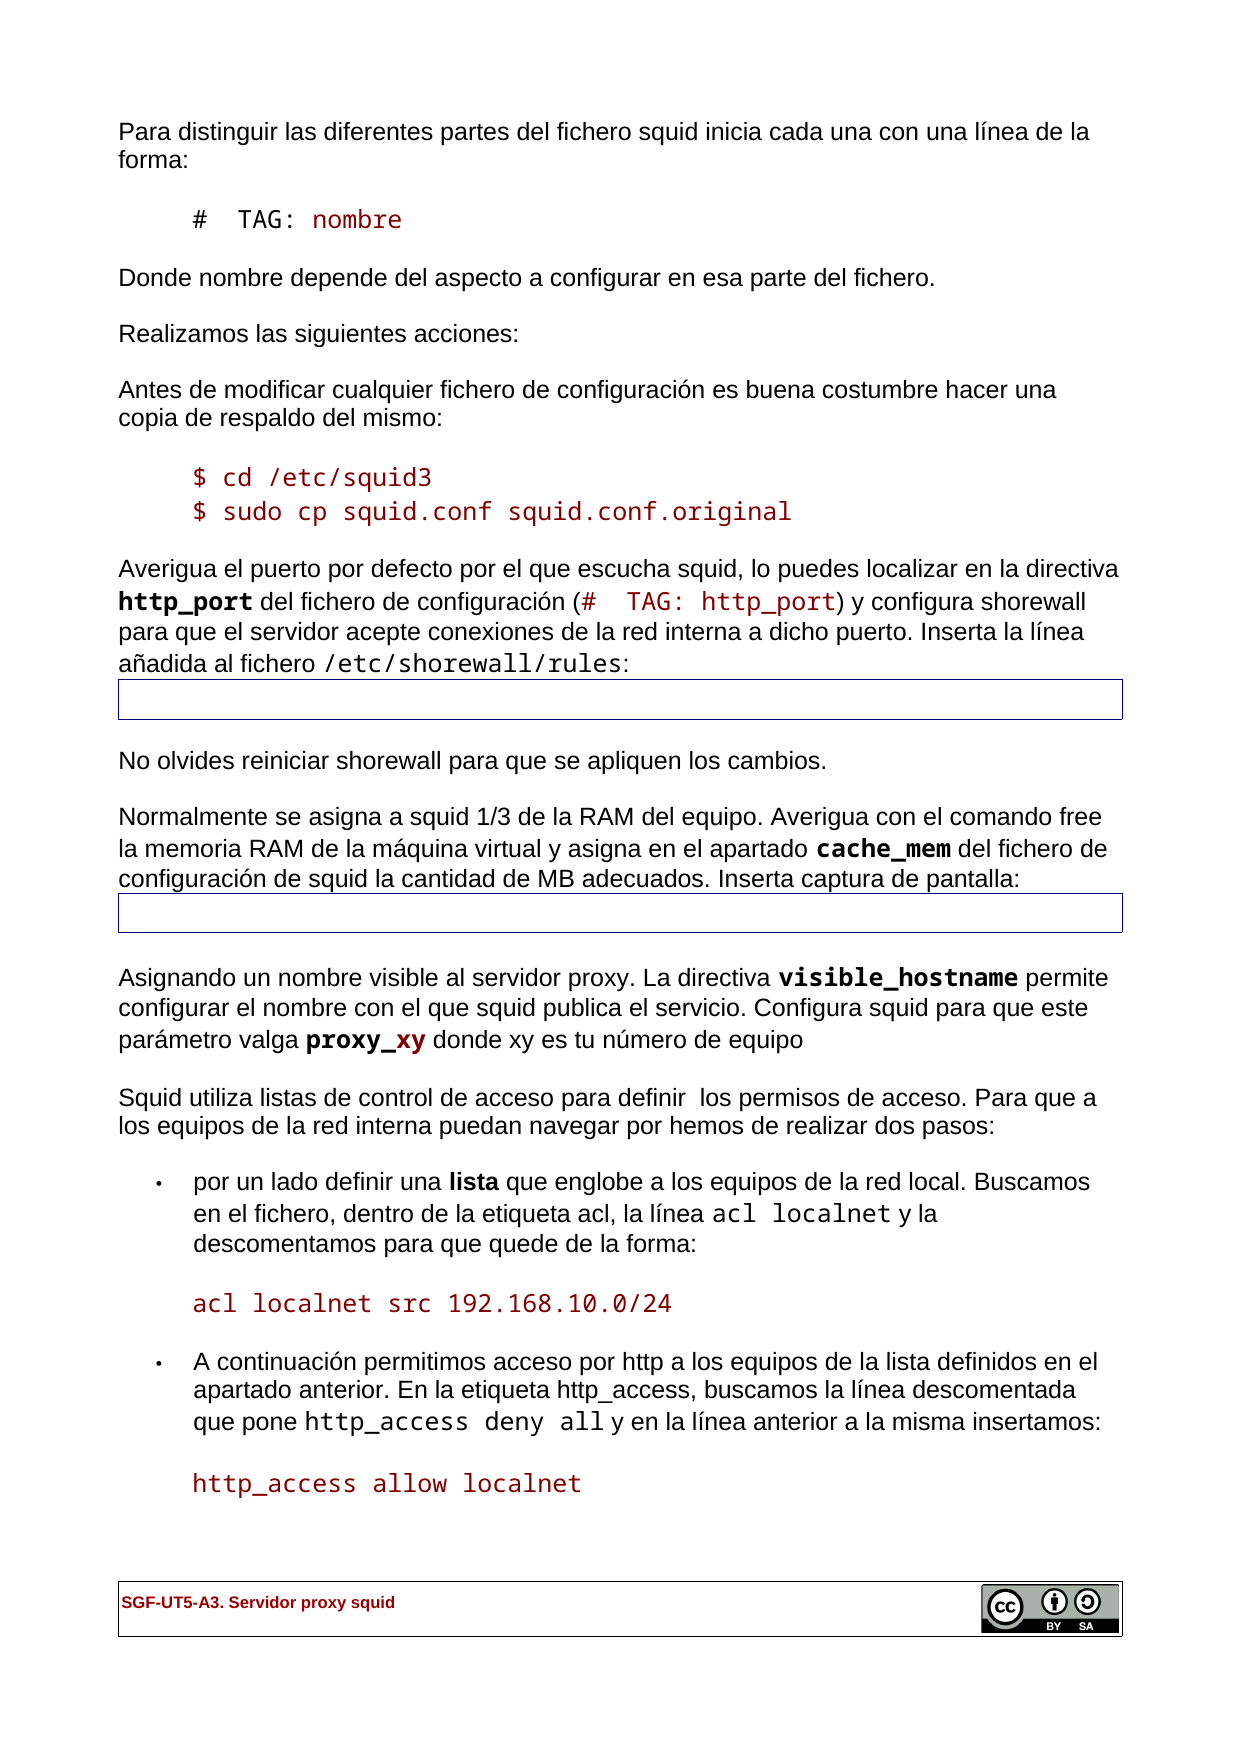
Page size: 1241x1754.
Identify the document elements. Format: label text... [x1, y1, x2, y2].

list A continuación permitimos acceso por http a los equipos de la lista definidos en el apartado anterior. En la etiqueta http_access, buscamos la línea descomentada que pone http_access deny all y en la línea anterior a la misma insertamos: [156, 1347, 1122, 1437]
text Normalmente se asigna a squid 1/3 de la RAM del equipo. Averigua con el comando free la memoria RAM de la máquina virtual y asigna en el apartado cache_mem del fichero de configuración de squid la cantidad de MB adecuados. Inserta captura de pantalla: [118, 803, 1122, 892]
text acl localnet src 192.168.10.0/24 [192, 1286, 1122, 1319]
picture [981, 1584, 1119, 1633]
text Averigua el puerto por defecto por el que escucha squid, lo puedes localizar en la directiva http_port del fichero de configuración (# TAG: http_port) y configura shorewall para que el servidor acepte conexiones de la red interna a dicho puerto. Inserta la línea añadida al fichero /etc/shorewall/rules: [118, 555, 1122, 679]
text # TAG: nombre [192, 202, 1122, 236]
text http_access allow localnet [192, 1465, 1122, 1499]
text Antes de modificar cualquier fichero de configuración es buena costumbre hacer una copia de respaldo del mismo: [118, 376, 1122, 431]
text $ sudo cp squid.conf squid.conf.original [118, 493, 1122, 527]
table_header [119, 894, 1122, 932]
text $ cd /etc/squid3 [118, 459, 1122, 493]
list por un lado definir una lista que englobe a los equipos de la red local. Buscamos en el fichero, dentro de la etiqueta acl, la línea acl localnet y la descomentamos para que quede de la forma: [156, 1168, 1122, 1258]
text Asignando un nombre visible al servidor proxy. La directiva visible_hostname permite configurar el nombre con el que squid publica el servicio. Configura squid para que este parámetro valga proxy_xy donde xy es tu número de equipo [118, 960, 1122, 1056]
text Realizamos las siguientes acciones: [118, 320, 1122, 348]
text Para distinguir las diferentes partes del fichero squid inicia cada una con una línea de la forma: [118, 118, 1122, 174]
text Squid utiliza listas de control de acceso para definir los permisos de acceso. Para que a los equipos de la red interna puedan navegar por hemos de realizar dos pasos: [118, 1084, 1122, 1140]
table_header [119, 680, 1122, 719]
text Donde nombre depende del aspecto a configurar en esa parte del fichero. [118, 264, 1122, 292]
text No olvides reiniciar shorewall para que se apliquen los cambios. [118, 747, 1122, 775]
